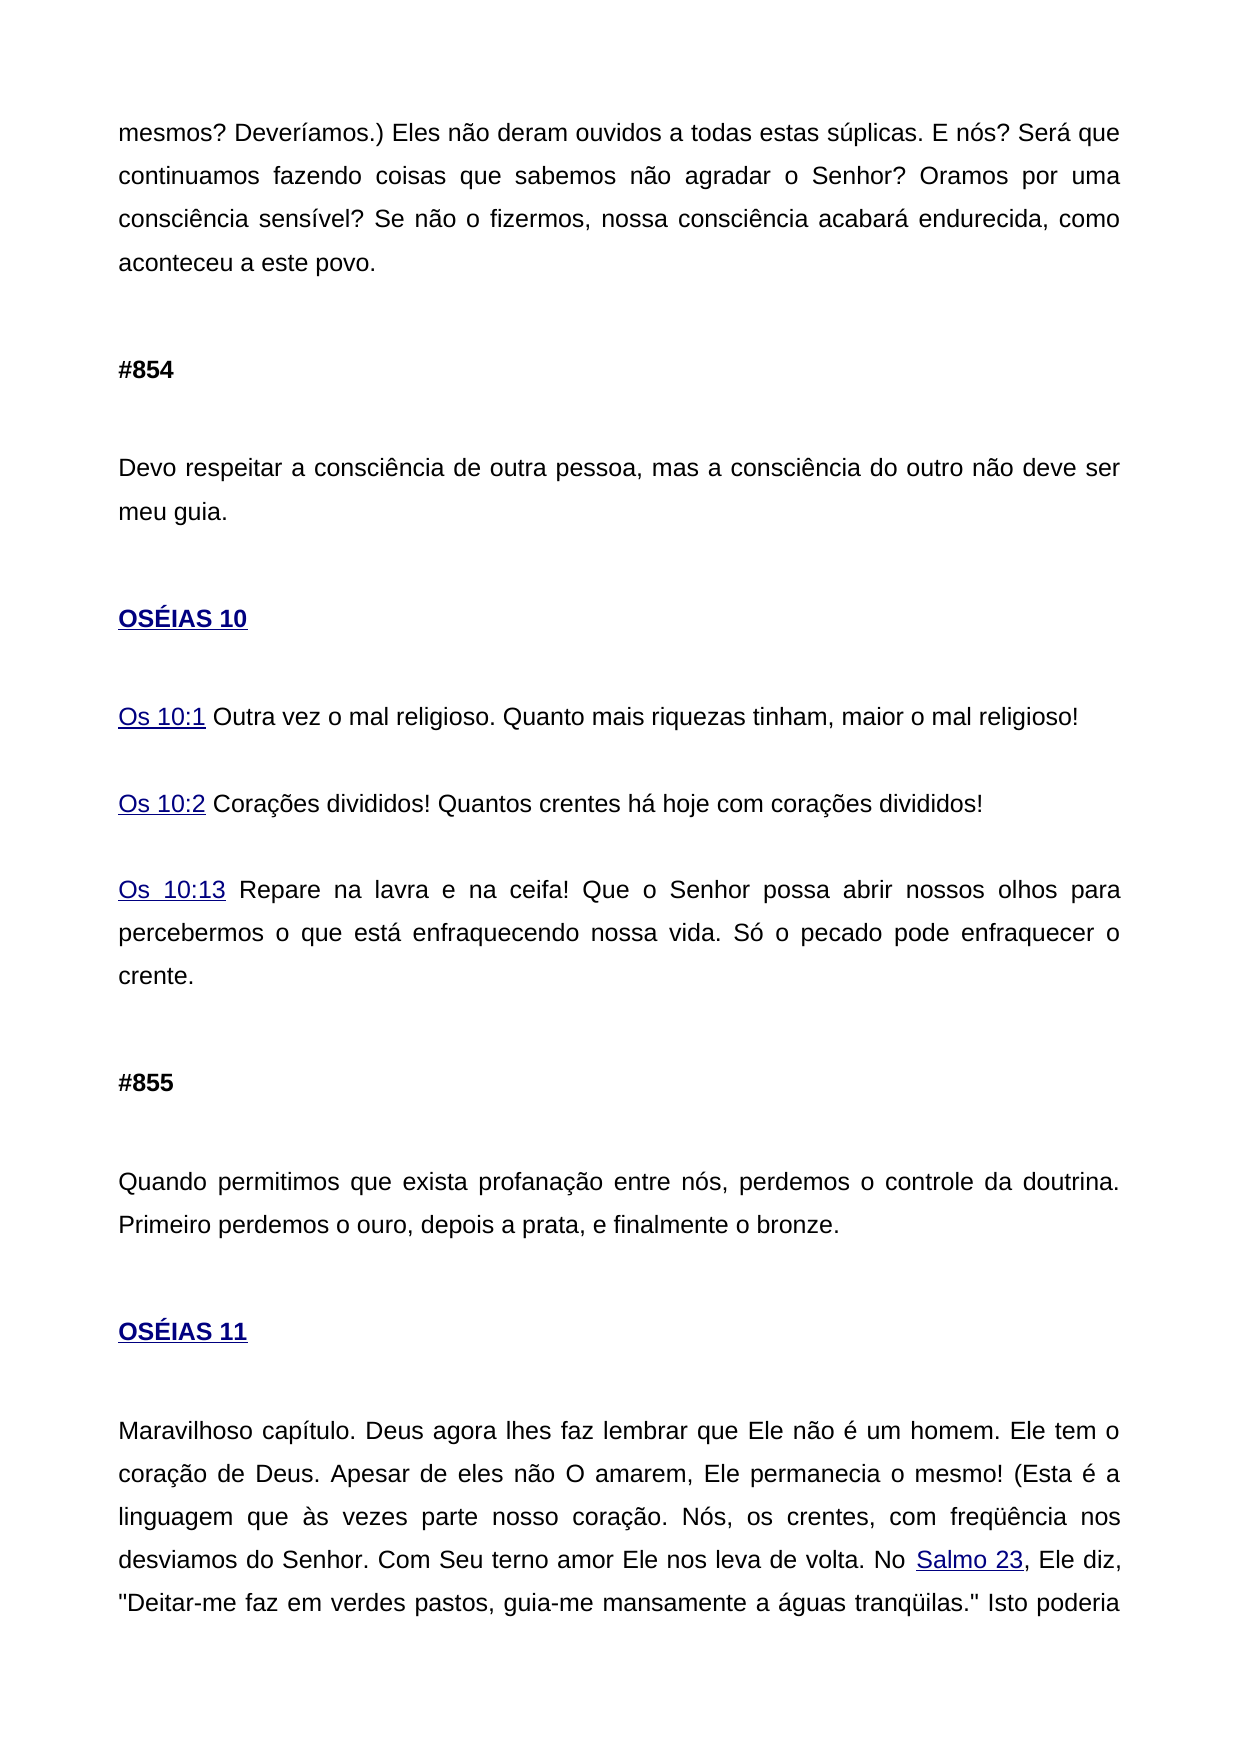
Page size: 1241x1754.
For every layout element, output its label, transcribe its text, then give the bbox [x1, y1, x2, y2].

text Devo respeitar a consciência de outra pessoa, mas a consciência do outro não deve ser meu guia. [118, 453, 1122, 525]
text mesmos? Deveríamos.) Eles não deram ouvidos a todas estas súplicas. E nós? Será que continuamos fazendo coisas que sabemos não agradar o Senhor? Oramos por uma consciência sensível? Se não o fizermos, nossa consciência acabará endurecida, como aconteceu a este povo. [118, 118, 1122, 276]
subtitle OSÉIAS 11 [118, 1317, 1122, 1346]
text Os 10:2 Corações divididos! Quantos crentes há hoje com corações divididos! [118, 788, 1122, 817]
text Maravilhoso capítulo. Deus agora lhes faz lembrar que Ele não é um homem. Ele tem o coração de Deus. Apesar de eles não O amarem, Ele permanecia o mesmo! (Esta é a linguagem que às vezes parte nosso coração. Nós, os crentes, com freqüência nos desviamos do Senhor. Com Seu terno amor Ele nos leva de volta. No Salmo 23, Ele diz, "Deitar-me faz em verdes pastos, guia-me mansamente a águas tranqüilas." Isto poderia [118, 1416, 1122, 1617]
text Quando permitimos que exista profanação entre nós, perdemos o controle da doutrina. Primeiro perdemos o ouro, depois a prata, e finalmente o bronze. [118, 1167, 1122, 1239]
text Os 10:1 Outra vez o mal religioso. Quanto mais riquezas tinham, maior o mal religioso! [118, 702, 1122, 731]
subtitle OSÉIAS 10 [118, 603, 1122, 632]
subtitle #855 [118, 1068, 1122, 1097]
text Os 10:13 Repare na lavra e na ceifa! Que o Senhor possa abrir nossos olhos para percebermos o que está enfraquecendo nossa vida. Só o pecado pode enfraquecer o crente. [118, 875, 1122, 990]
subtitle #854 [118, 354, 1122, 383]
